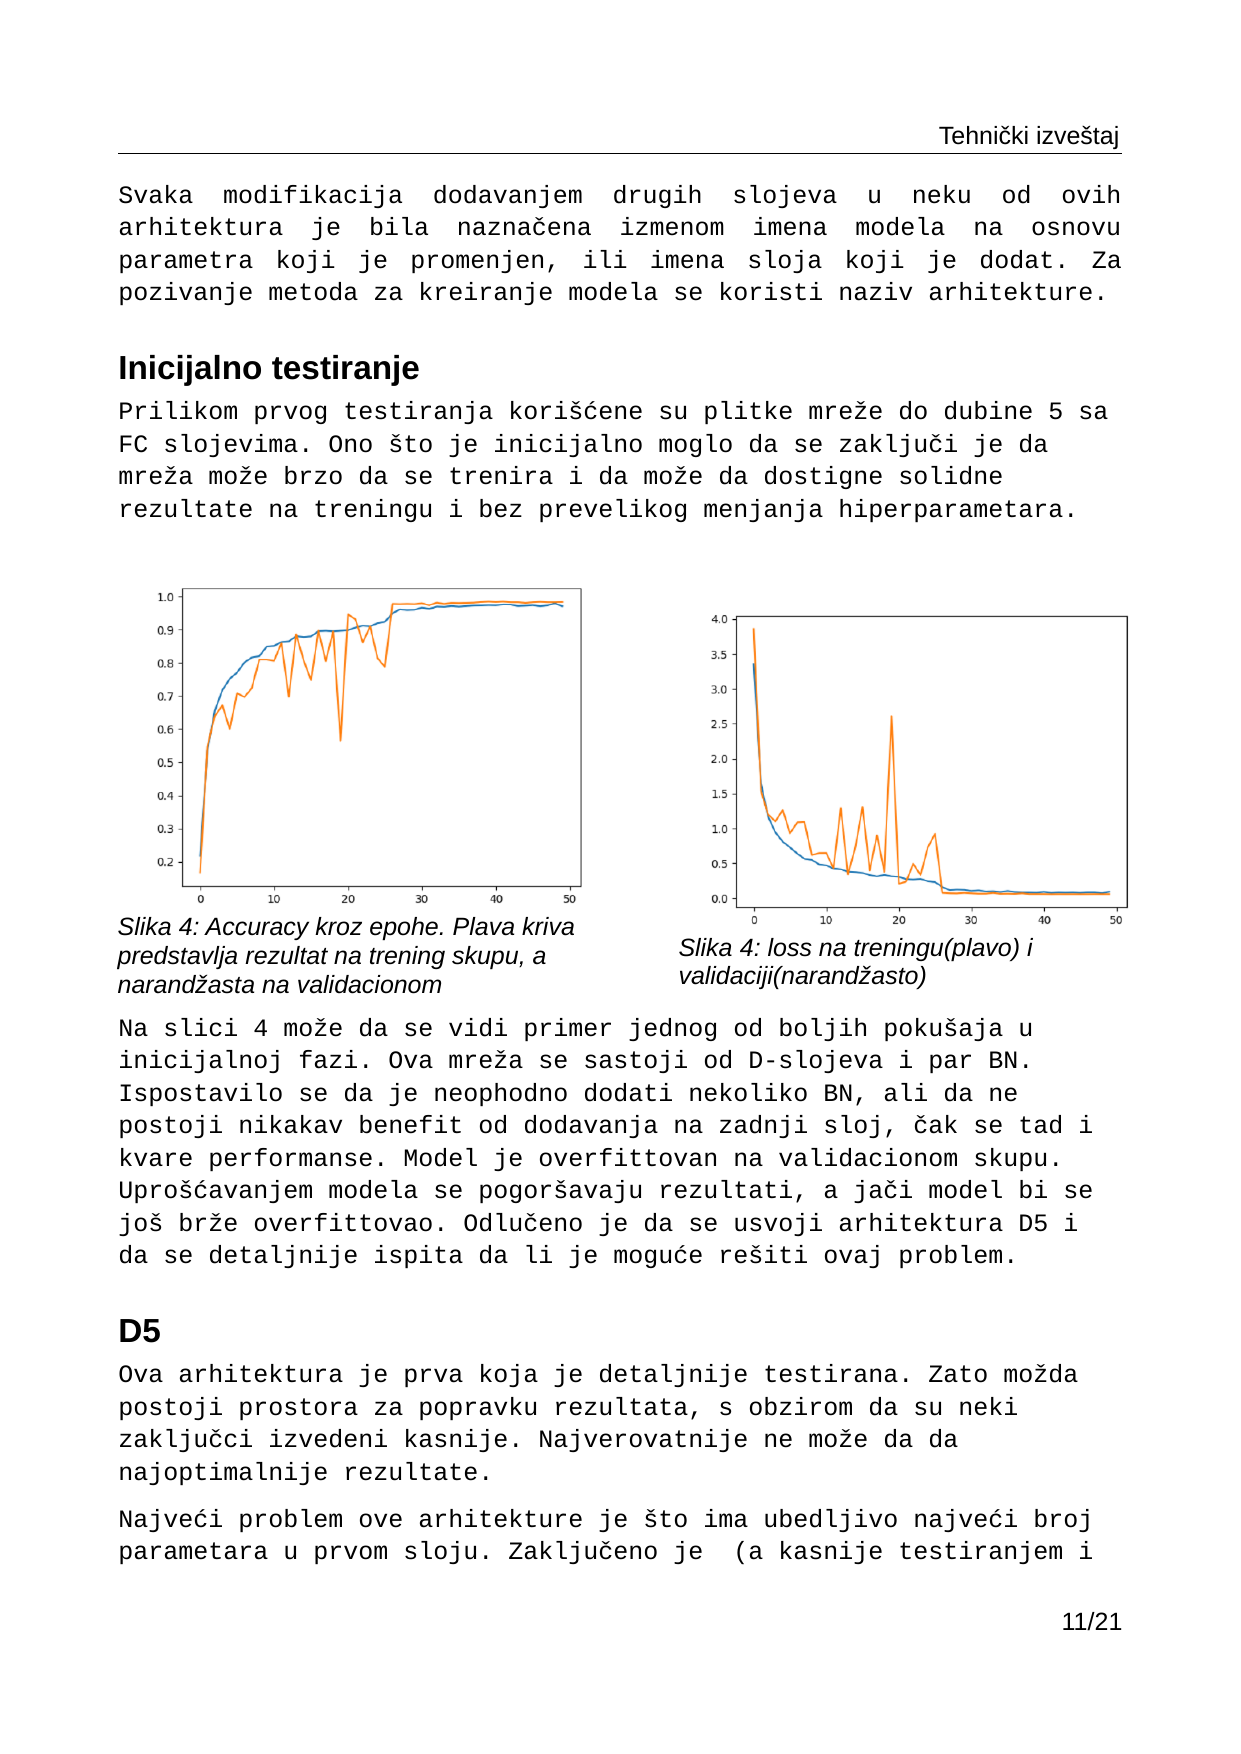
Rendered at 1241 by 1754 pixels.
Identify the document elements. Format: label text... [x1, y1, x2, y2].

subtitle Inicijalno testiranje [118, 348, 1122, 386]
text Slika 4: Accuracy kroz epohe. Plava kriva predstavlja rezultat na trening skupu, a narandžasta na validacionom [117, 556, 616, 998]
text Slika 4: loss na treningu(plavo) i validaciji(narandžasto) [678, 933, 1148, 990]
text Na slici 4 može da se vidi primer jednog od boljih pokušaja u inicijalnoj fazi. Ova mreža se sastoji od D-slojeva i par BN. Ispostavilo se da je neophodno dodati nekoliko BN, ali da ne postoji nikakav benefit od dodavanja na zadnji sloj, čak se tad i kvare performanse. Model je overfittovan na validacionom skupu. Uprošćavanjem modela se pogoršavaju rezultati, a jači model bi se još brže overfittovao. Odlučeno je da se usvoji arhitektura D5 i da se detaljnije ispita da li je moguće rešiti ovaj problem. [117, 543, 1148, 1271]
text Svaka modifikacija dodavanjem drugih slojeva u neku od ovih arhitektura je bila naznačena izmenom imena modela na osnovu parametra koji je promenjen, ili imena sloja koji je dodat. Za pozivanje metoda za kreiranje modela se koristi naziv arhitekture. [118, 182, 1122, 308]
picture [678, 577, 1148, 933]
subtitle D5 [118, 1311, 1122, 1349]
text Prilikom prvog testiranja korišćene su plitke mreže do dubine 5 sa FC slojevima. Ono što je inicijalno moglo da se zaključi je da mreža može brzo da se trenira i da može da dostigne solidne rezultate na treningu i bez prevelikog menjanja hiperparametara. [118, 399, 1122, 524]
text Najveći problem ove arhitekture je što ima ubedljivo najveći broj parametara u prvom sloju. Zaključeno je (a kasnije testiranjem i [118, 1506, 1122, 1567]
picture [127, 555, 606, 913]
text Ova arhitektura je prva koja je detaljnije testirana. Zato možda postoji prostora za popravku rezultata, s obzirom da su neki zaključci izvedeni kasnije. Najverovatnije ne može da da najoptimalnije rezultate. [118, 1362, 1122, 1487]
